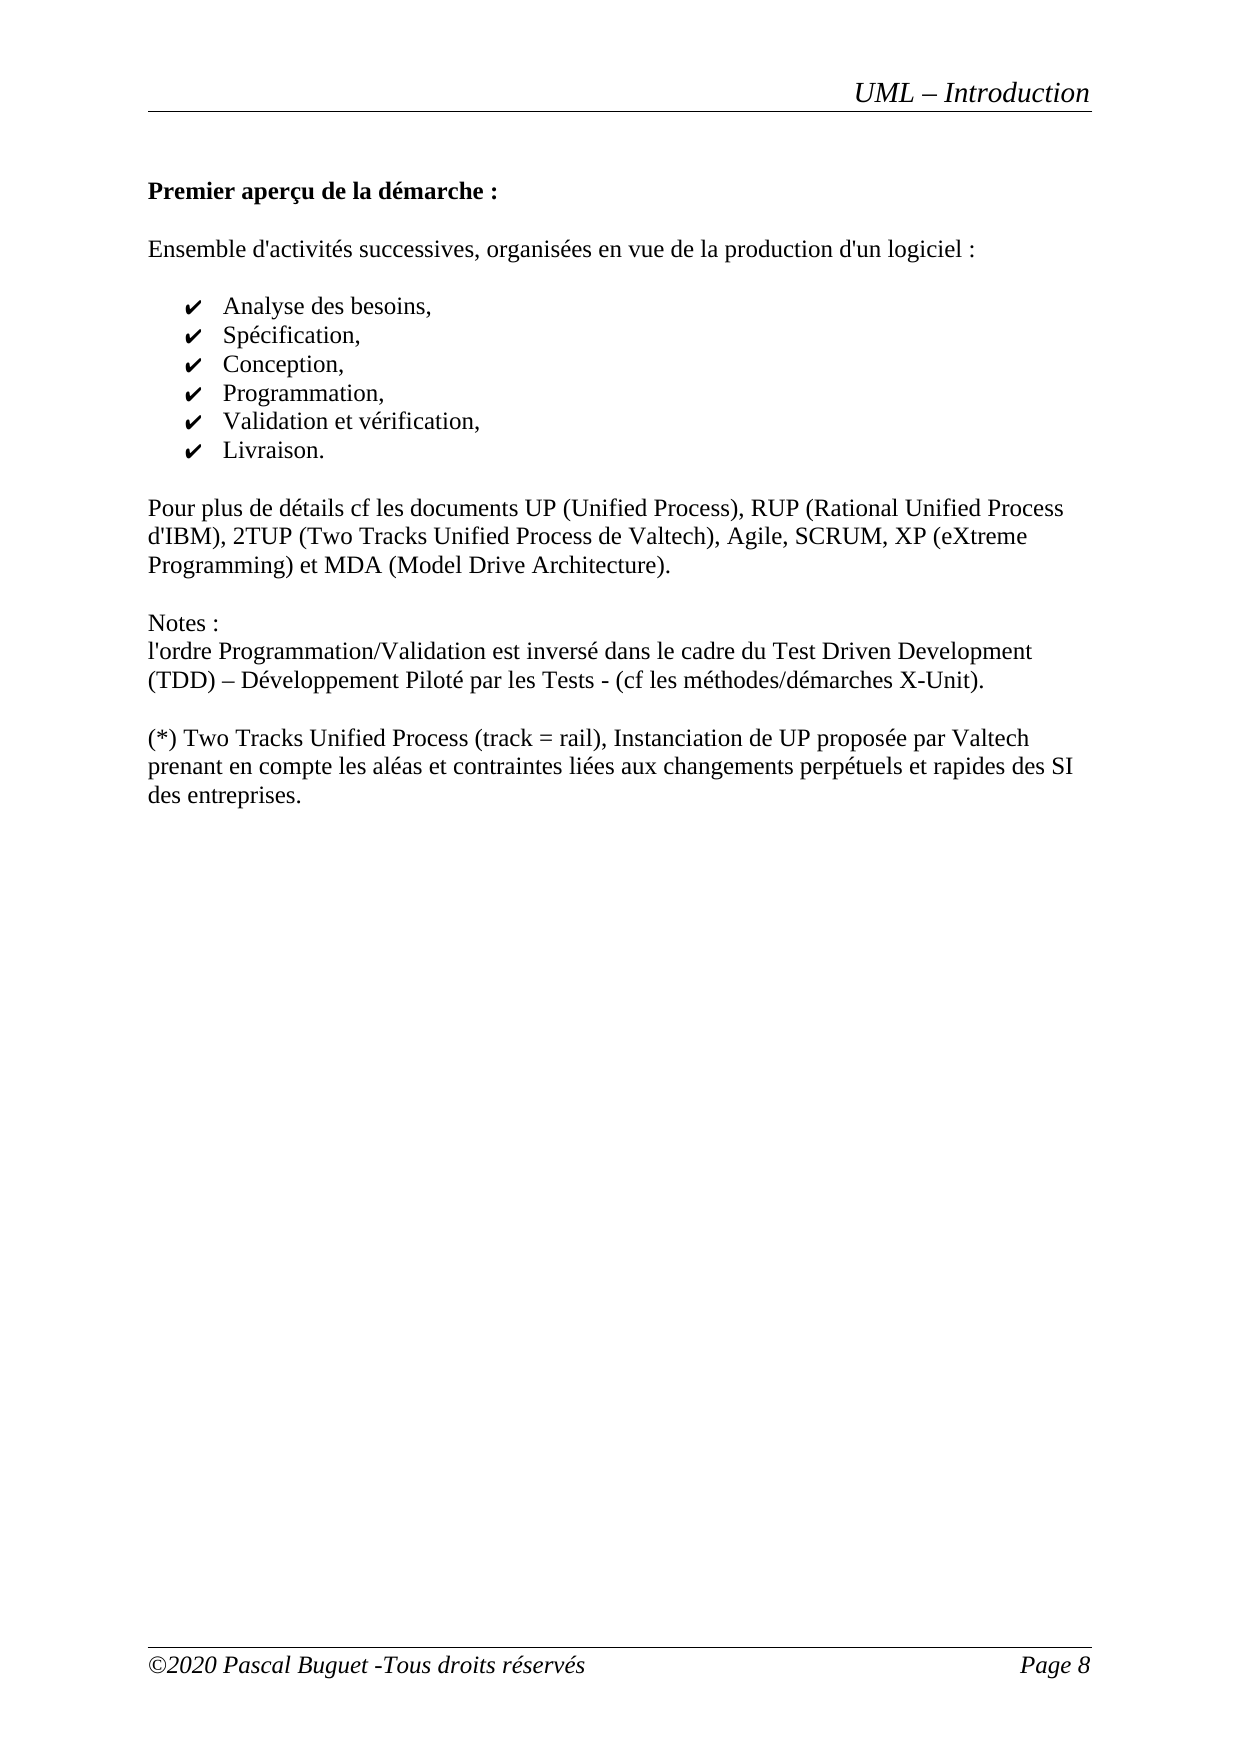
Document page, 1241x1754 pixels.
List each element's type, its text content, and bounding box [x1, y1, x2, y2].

list Validation et vérification, [185, 406, 1092, 435]
text (*) Two Tracks Unified Process (track = rail), Instanciation de UP proposée par Valtech prenant en compte les aléas et contraintes liées aux changements perpétuels et rapides des SI des entreprises. [148, 723, 1092, 809]
text Pour plus de détails cf les documents UP (Unified Process), RUP (Rational Unified Process d'IBM), 2TUP (Two Tracks Unified Process de Valtech), Agile, SCRUM, XP (eXtreme Programming) et MDA (Model Drive Architecture). [148, 493, 1092, 579]
list Spécification, [185, 320, 1092, 349]
text Notes : [148, 608, 1092, 636]
list Conception, [185, 349, 1092, 378]
text Premier aperçu de la démarche : [148, 176, 1092, 205]
list Analyse des besoins, [185, 291, 1092, 320]
text l'ordre Programmation/Validation est inversé dans le cadre du Test Driven Development (TDD) – Développement Piloté par les Tests - (cf les méthodes/démarches X-Unit). [148, 636, 1092, 694]
text Ensemble d'activités successives, organisées en vue de la production d'un logiciel : [148, 234, 1092, 263]
list Livraison. [185, 435, 1092, 464]
list Programmation, [185, 378, 1092, 406]
